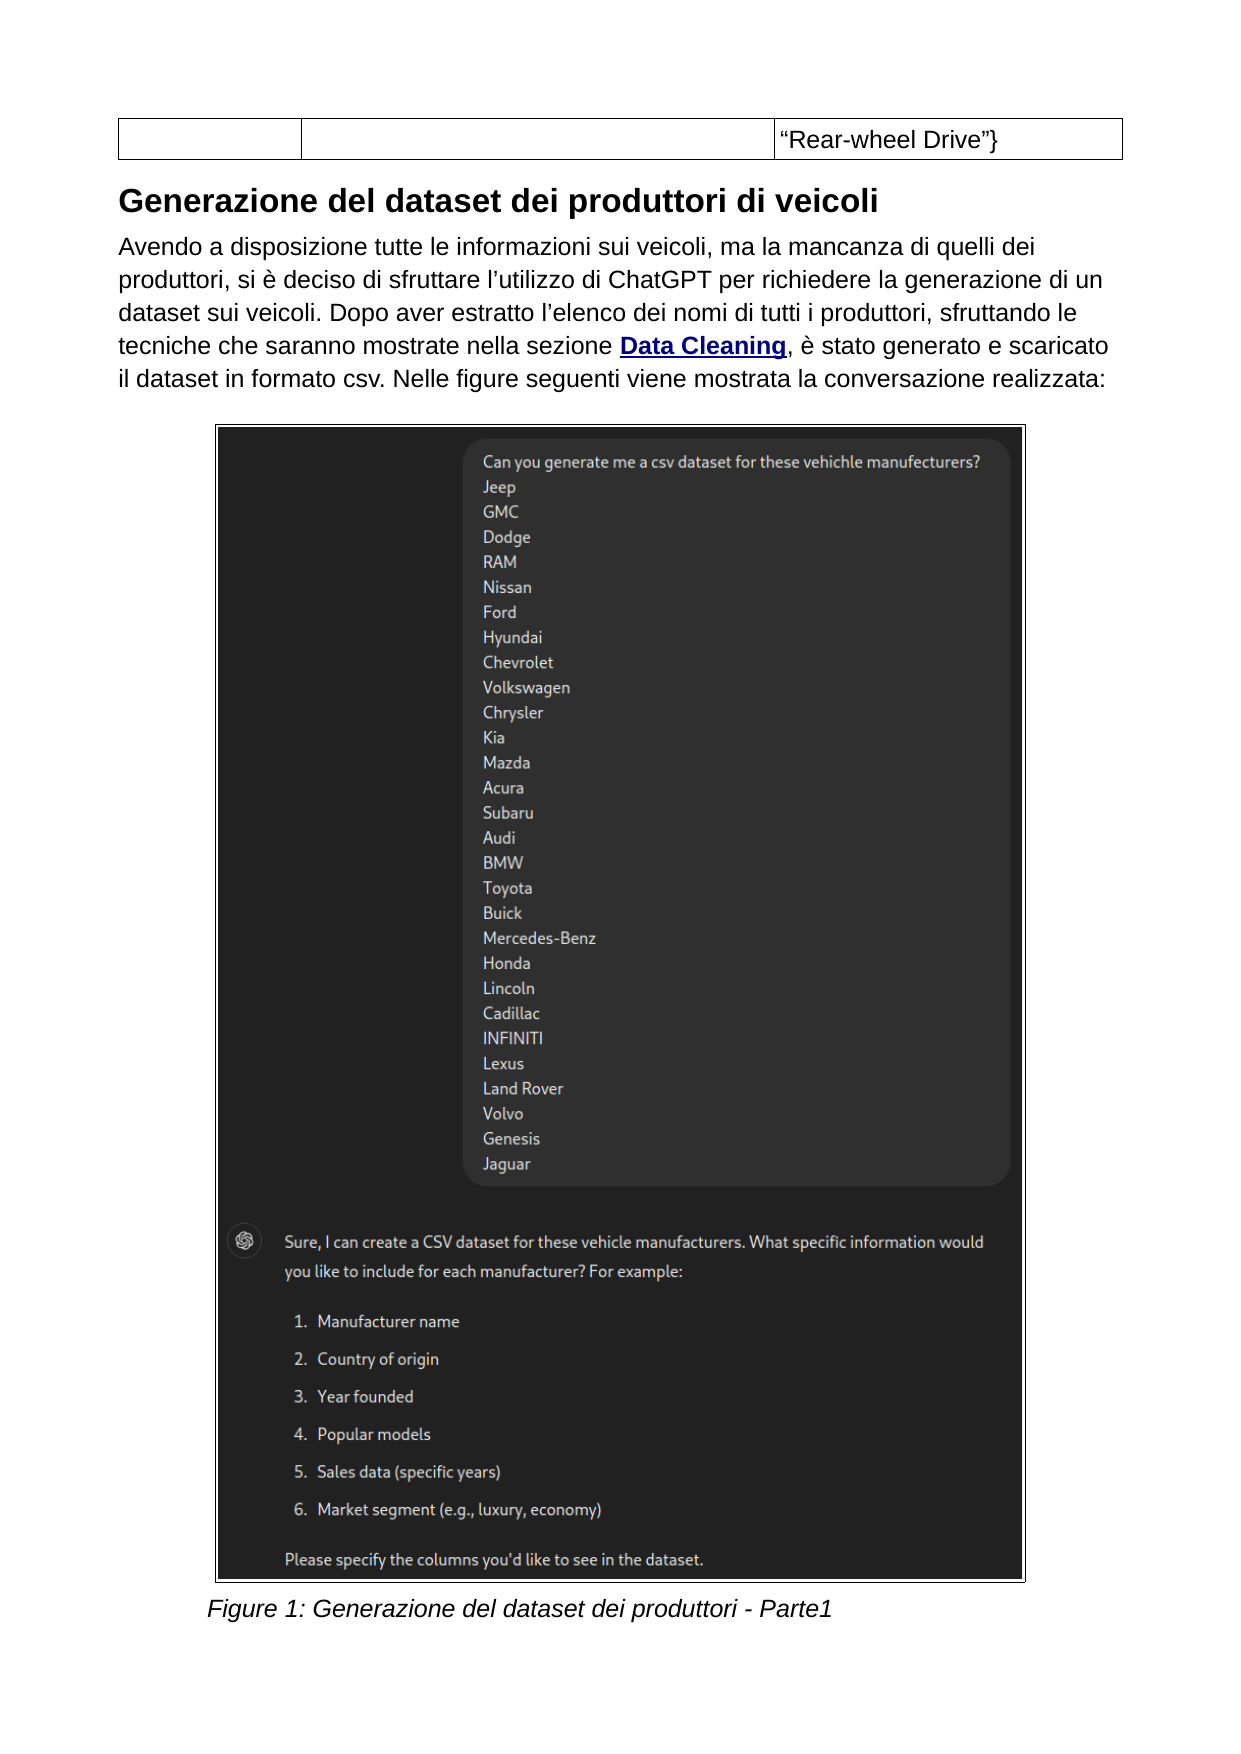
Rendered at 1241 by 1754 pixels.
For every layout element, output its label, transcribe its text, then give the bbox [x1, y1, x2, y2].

table_cell [302, 119, 774, 159]
subtitle Generazione del dataset dei produttori di veicoli [118, 181, 1122, 220]
table_cell [119, 119, 301, 159]
picture [218, 427, 1023, 1579]
text Avendo a disposizione tutte le informazioni sui veicoli, ma la mancanza di quelli dei produttori, si è deciso di sfruttare l’utilizzo di ChatGPT per richiedere la generazione di un dataset sui veicoli. Dopo aver estratto l’elenco dei nomi di tutti i produttori, sfruttando le tecniche che saranno mostrate nella sezione Data Cleaning, è stato generato e scaricato il dataset in formato csv. Nelle figure seguenti viene mostrata la conversazione realizzata: [118, 232, 1122, 393]
text Figure 1: Generazione del dataset dei produttori - Parte1 [207, 424, 1033, 1623]
table_cell “Rear-wheel Drive”} [775, 119, 1122, 159]
